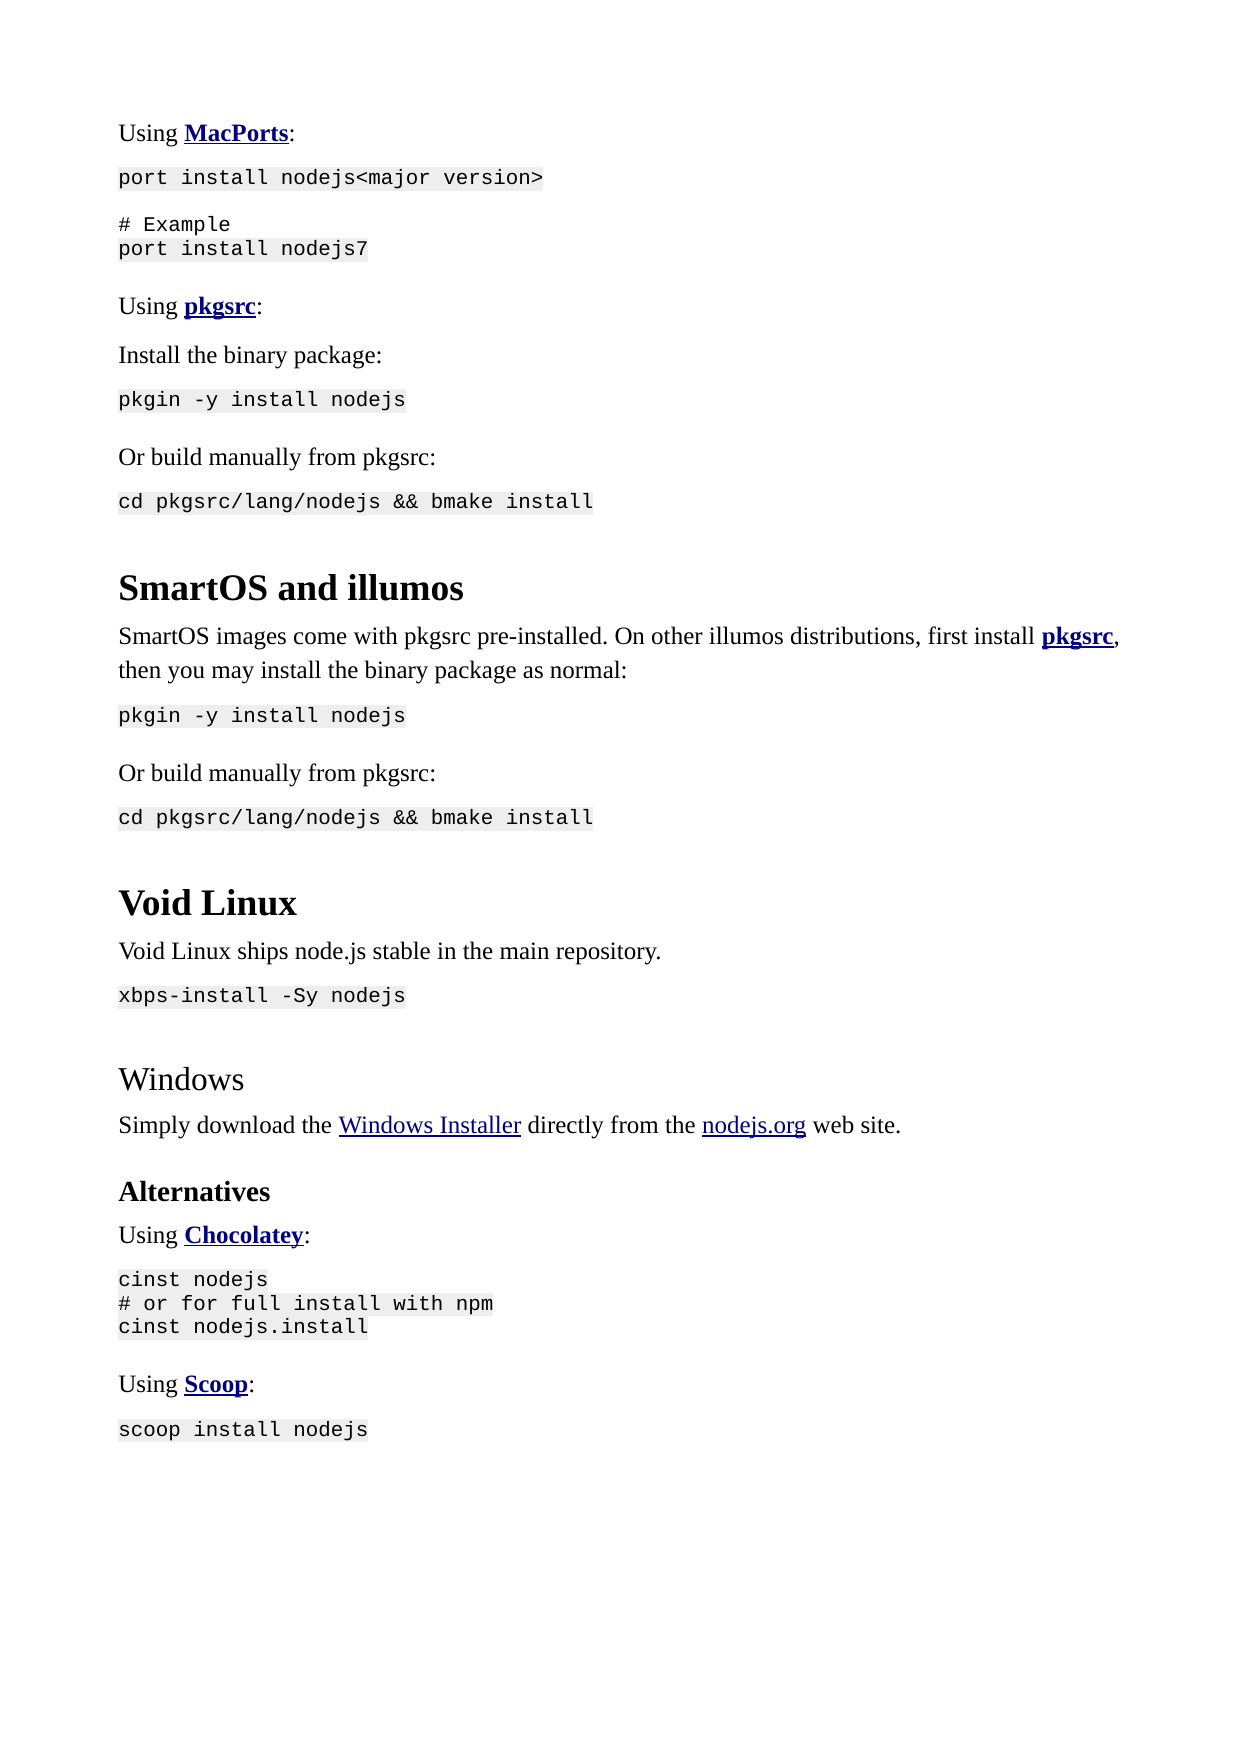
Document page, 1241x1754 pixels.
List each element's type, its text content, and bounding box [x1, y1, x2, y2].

text Or build manually from pkgsrc: [118, 758, 1122, 787]
subtitle Alternatives [118, 1174, 1122, 1207]
text cd pkgsrc/lang/nodejs && bmake install [118, 807, 1122, 831]
text xbps-install -Sy nodejs [118, 986, 1122, 1009]
text Using pkgsrc: [118, 291, 1122, 320]
text Using Scoop: [118, 1369, 1122, 1398]
text cinst nodejs [118, 1269, 1122, 1293]
text # or for full install with npm [118, 1293, 1122, 1316]
text Using Chocolatey: [118, 1220, 1122, 1249]
text SmartOS images come with pkgsrc pre-installed. On other illumos distributions, first install pkgsrc, then you may install the binary package as normal: [118, 621, 1122, 684]
text # Example [118, 214, 1122, 238]
text Or build manually from pkgsrc: [118, 442, 1122, 471]
text Void Linux ships node.js stable in the main repository. [118, 936, 1122, 965]
text pkgin -y install nodejs [118, 705, 1122, 728]
subtitle Windows [118, 1059, 1122, 1098]
text port install nodejs7 [118, 238, 1122, 262]
text scoop install nodejs [118, 1418, 1122, 1442]
text cinst nodejs.install [118, 1316, 1122, 1340]
text port install nodejs<major version> [118, 167, 1122, 191]
text Install the binary package: [118, 340, 1122, 369]
text cd pkgsrc/lang/nodejs && bmake install [118, 492, 1122, 515]
text pkgin -y install nodejs [118, 389, 1122, 413]
text Simply download the Windows Installer directly from the nodejs.org web site. [118, 1110, 1122, 1139]
subtitle Void Linux [118, 881, 1122, 924]
subtitle SmartOS and illumos [118, 566, 1122, 609]
text Using MacPorts: [118, 118, 1122, 147]
